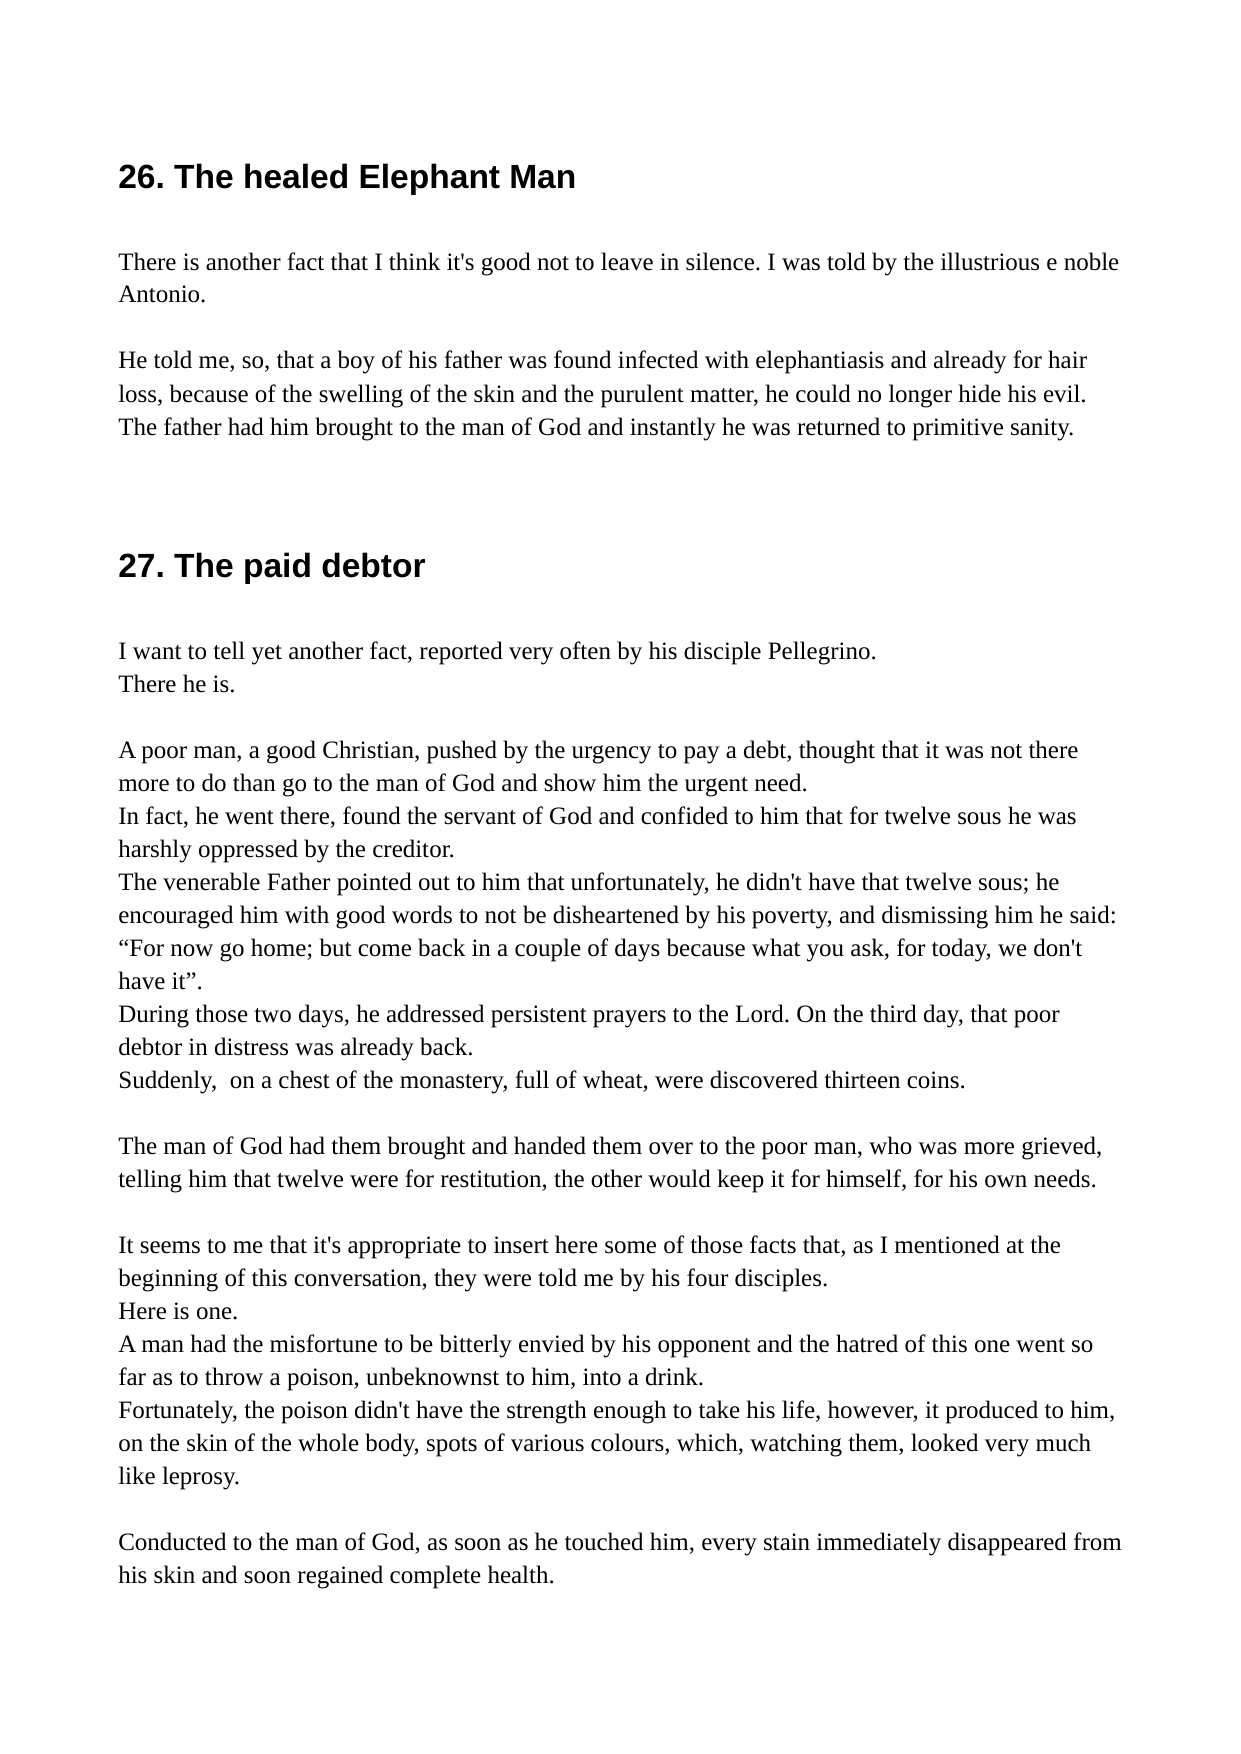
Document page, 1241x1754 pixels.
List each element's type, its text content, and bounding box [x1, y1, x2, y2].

text There is another fact that I think it's good not to leave in silence. I was told by the illustrious e noble Antonio. He told me, so, that a boy of his father was found infected with elephantiasis and already for hair loss, because of the swelling of the skin and the purulent matter, he could no longer hide his evil. The father had him brought to the man of God and instantly he was returned to primitive sanity. [118, 247, 1122, 506]
subtitle 27. The paid debtor [118, 546, 1122, 623]
text I want to tell yet another fact, reported very often by his disciple Pellegrino. There he is. A poor man, a good Christian, pushed by the urgency to pay a debt, thought that it was not there more to do than go to the man of God and show him the urgent need. In fact, he went there, found the servant of God and confided to him that for twelve sous he was harshly oppressed by the creditor. The venerable Father pointed out to him that unfortunately, he didn't have that twelve sous; he encouraged him with good words to not be disheartened by his poverty, and dismissing him he said: “For now go home; but come back in a couple of days because what you ask, for today, we don't have it”. During those two days, he addressed persistent prayers to the Lord. On the third day, that poor debtor in distress was already back. Suddenly, on a chest of the monastery, full of wheat, were discovered thirteen coins. The man of God had them brought and handed them over to the poor man, who was more grieved, telling him that twelve were for restitution, the other would keep it for himself, for his own needs. It seems to me that it's appropriate to insert here some of those facts that, as I mentioned at the beginning of this conversation, they were told me by his four disciples. Here is one. A man had the misfortune to be bitterly envied by his opponent and the hatred of this one went so far as to throw a poison, unbeknownst to him, into a drink. Fortunately, the poison didn't have the strength enough to take his life, however, it produced to him, on the skin of the whole body, spots of various colours, which, watching them, looked very much like leprosy. Conducted to the man of God, as soon as he touched him, every stain immediately disappeared from his skin and soon regained complete health. [118, 636, 1122, 1622]
subtitle 26. The healed Elephant Man [118, 118, 1122, 234]
